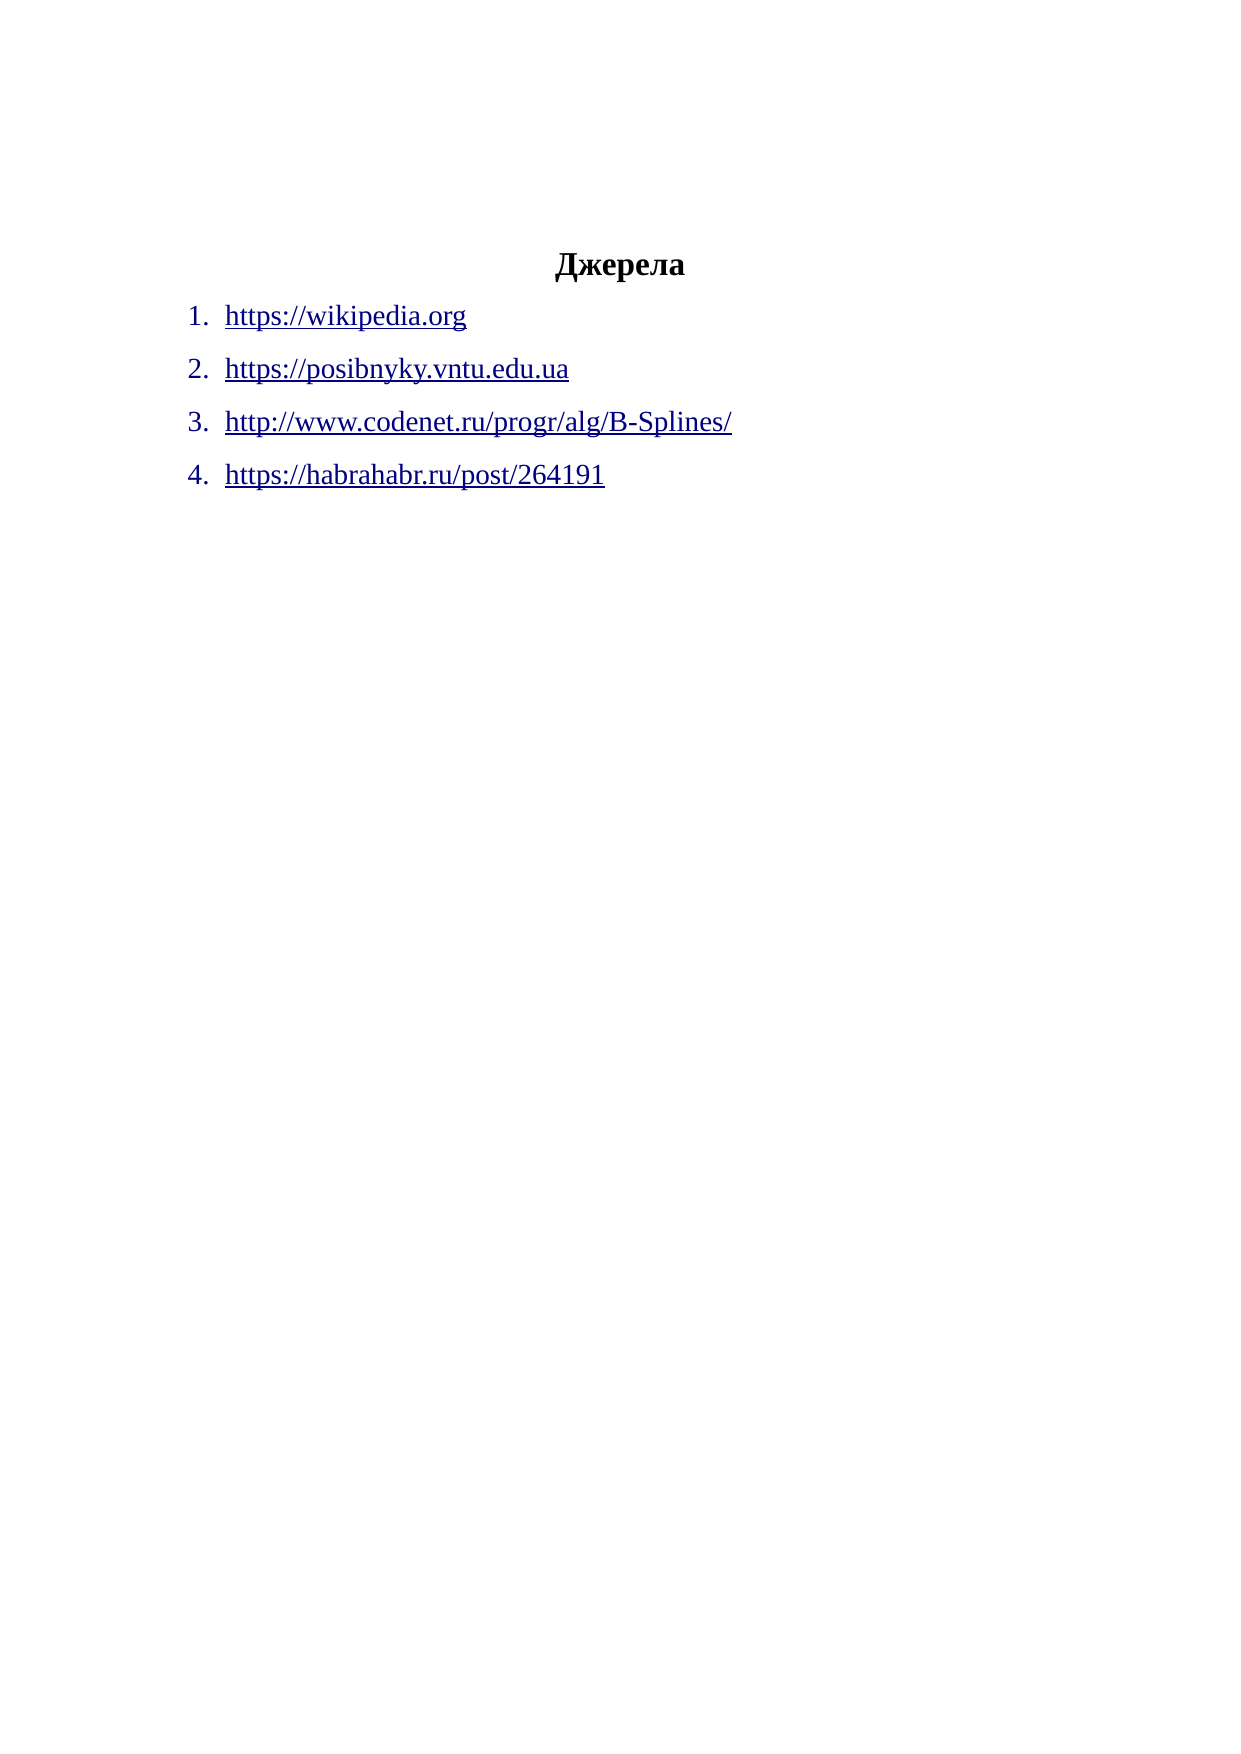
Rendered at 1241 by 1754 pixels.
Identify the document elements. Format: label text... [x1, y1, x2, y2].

list https://habrahabr.ru/post/264191 [187, 457, 1090, 491]
subtitle Джерела [150, 245, 1090, 283]
list https://posibnyky.vntu.edu.ua [187, 351, 1090, 385]
list https://wikipedia.org [187, 298, 1090, 332]
list http://www.codenet.ru/progr/alg/B-Splines/ [187, 404, 1090, 438]
